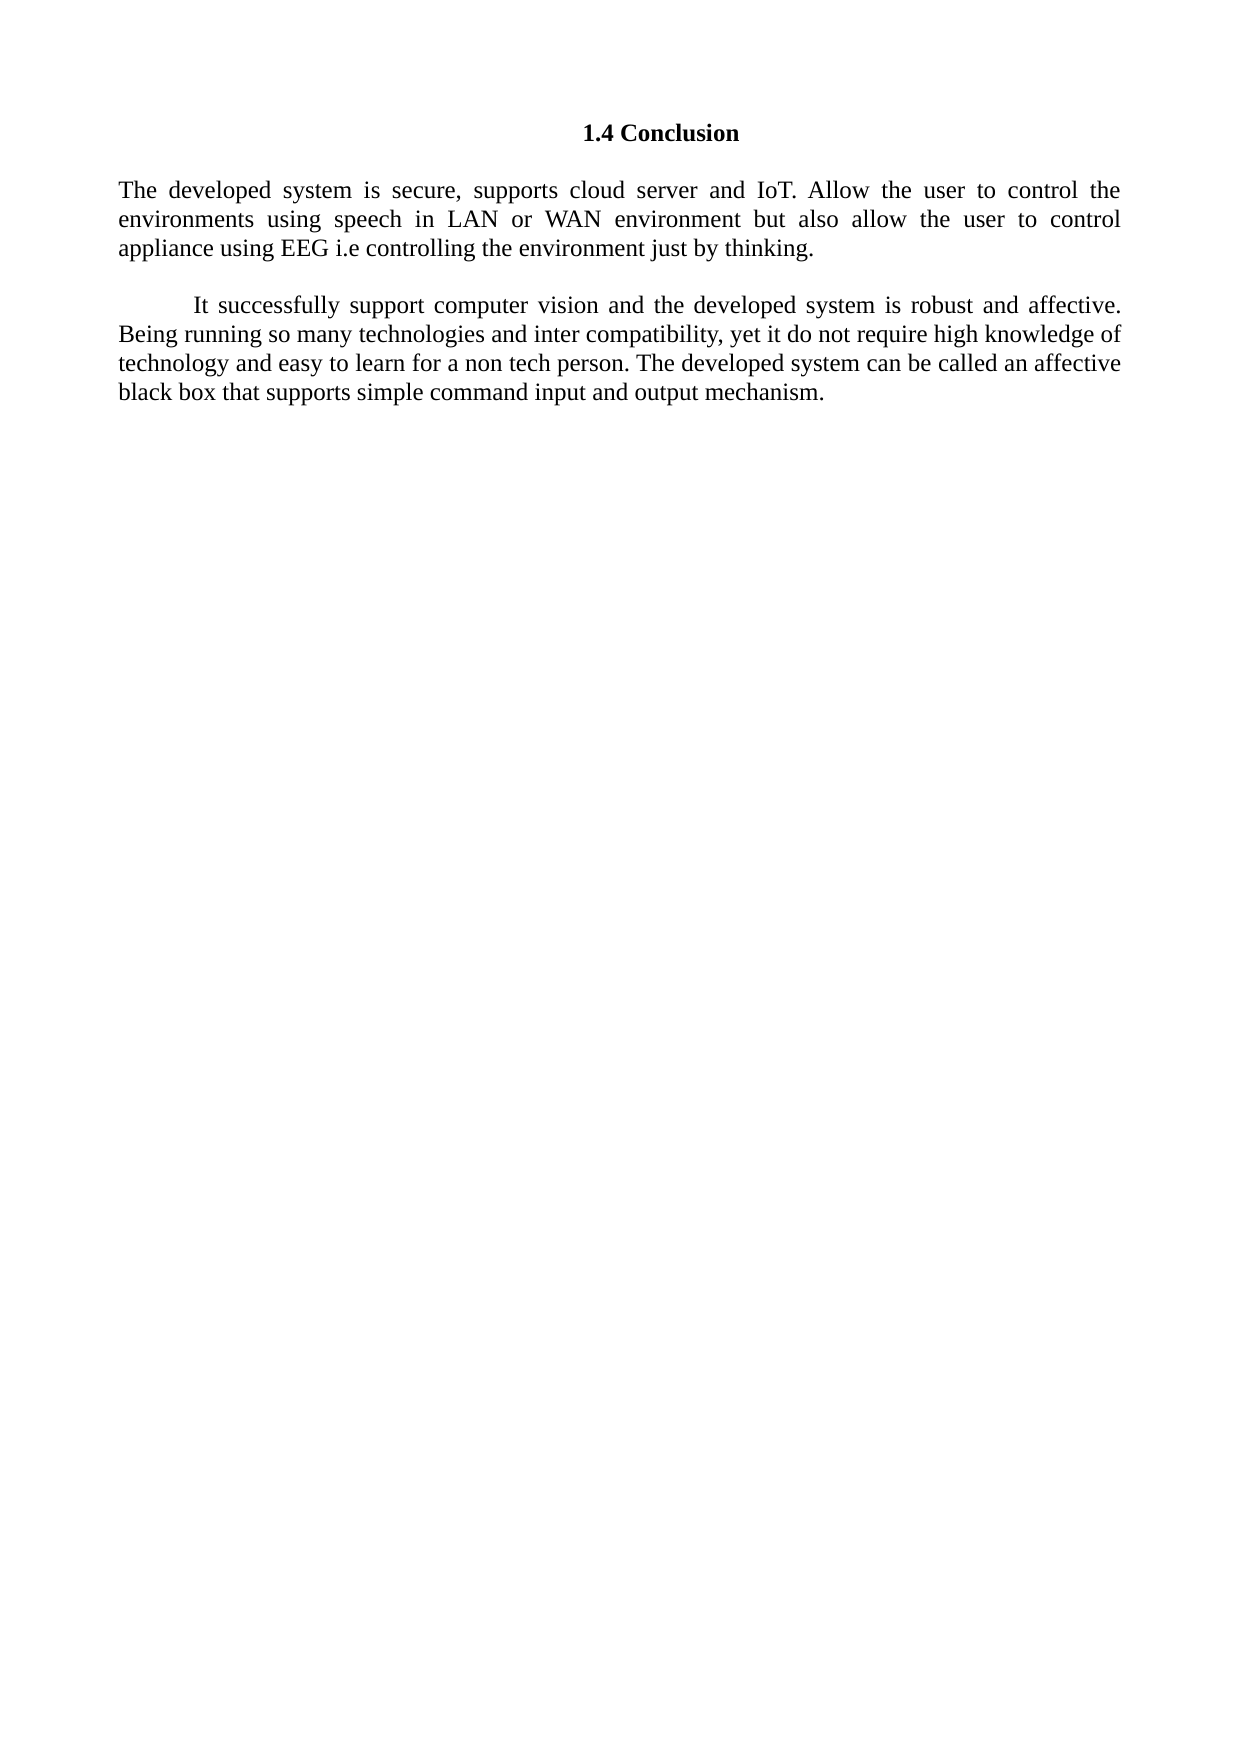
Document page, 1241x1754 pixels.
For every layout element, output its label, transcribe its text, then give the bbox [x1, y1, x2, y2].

text It successfully support computer vision and the developed system is robust and affective. Being running so many technologies and inter compatibility, yet it do not require high knowledge of technology and easy to learn for a non tech person. The developed system can be called an affective black box that supports simple command input and output mechanism. [118, 291, 1122, 406]
text The developed system is secure, supports cloud server and IoT. Allow the user to control the environments using speech in LAN or WAN environment but also allow the user to control appliance using EEG i.e controlling the environment just by thinking. [118, 176, 1122, 262]
list 1.4 Conclusion [156, 118, 1122, 147]
